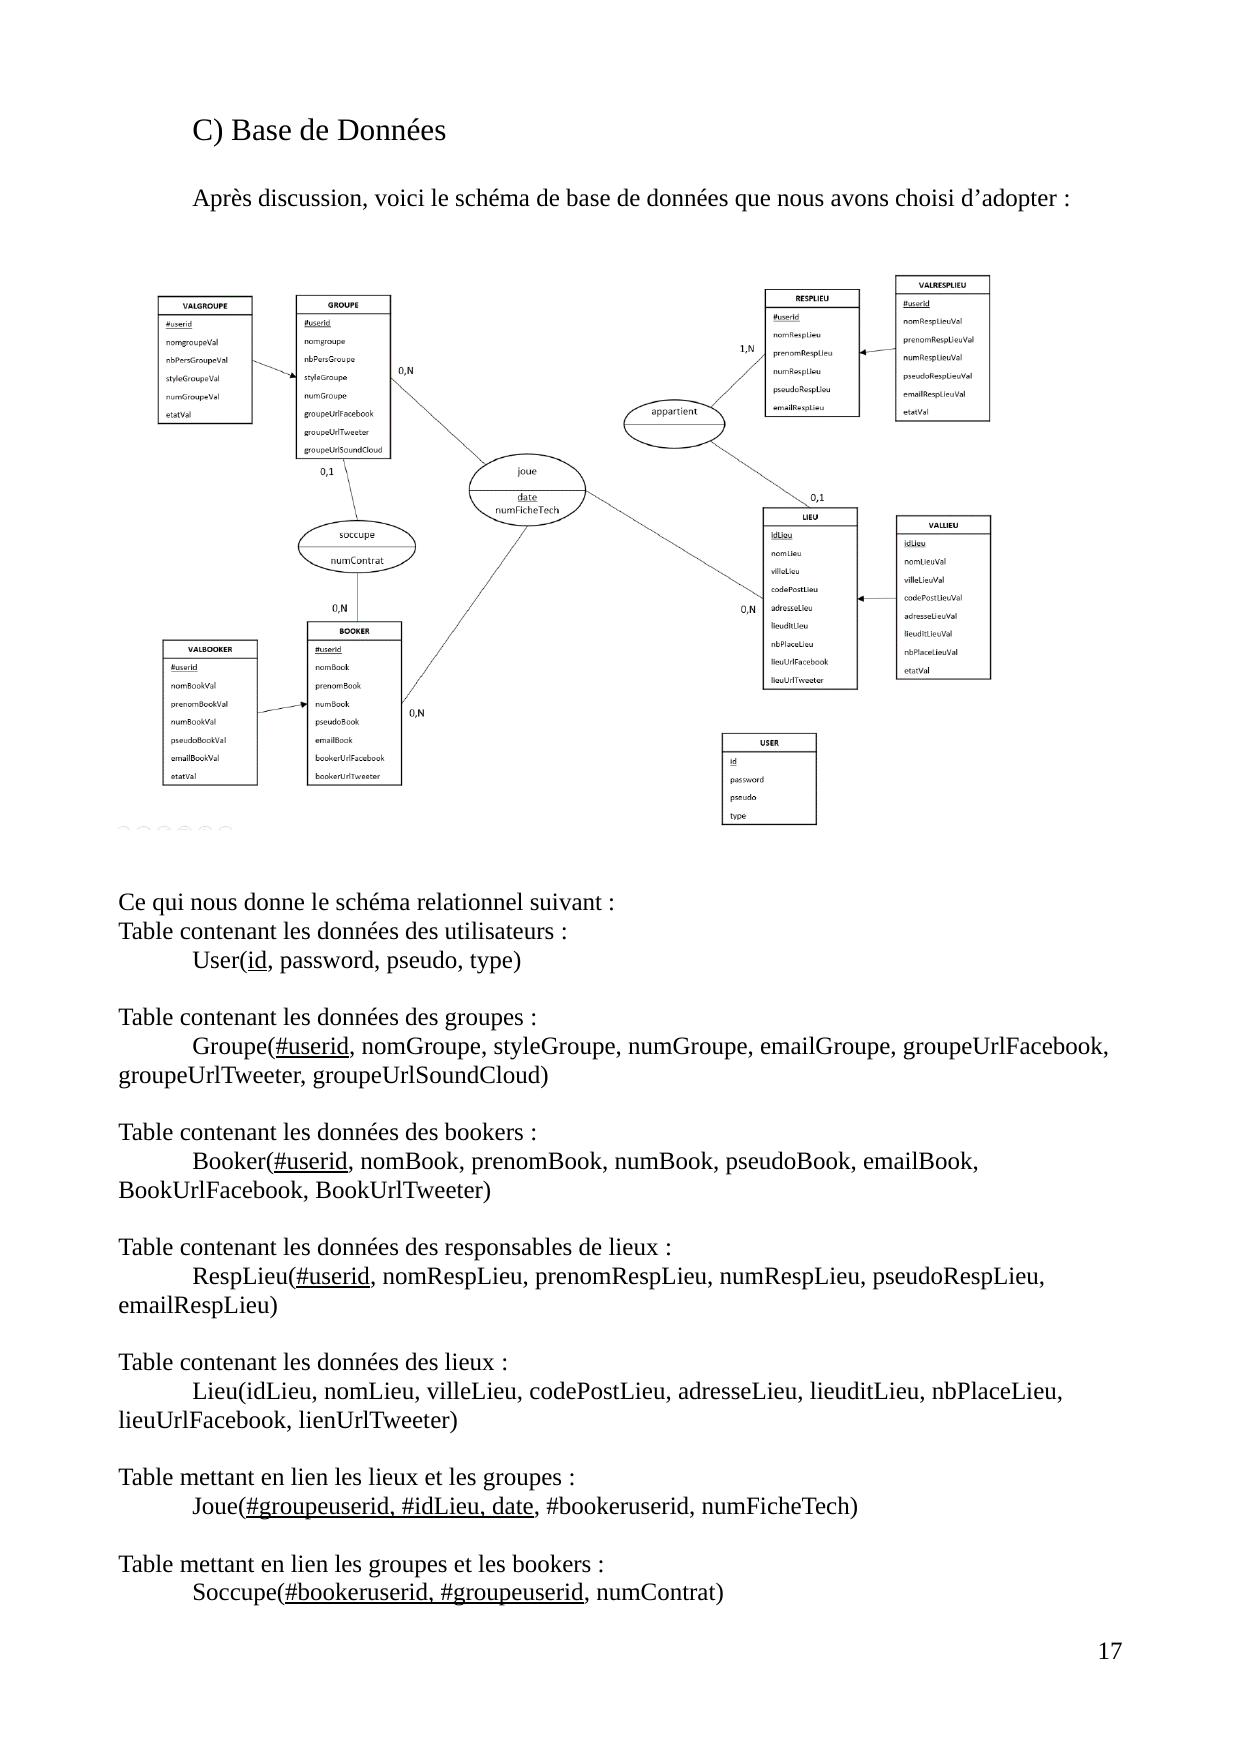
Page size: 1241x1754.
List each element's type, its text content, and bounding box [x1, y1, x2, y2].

text Après discussion, voici le schéma de base de données que nous avons choisi d’adopter : [118, 183, 1122, 212]
text Groupe(#userid, nomGroupe, styleGroupe, numGroupe, emailGroupe, groupeUrlFacebook, groupeUrlTweeter, groupeUrlSoundCloud) [118, 1031, 1122, 1089]
text Soccupe(#bookeruserid, #groupeuserid, numContrat) [118, 1577, 1122, 1606]
text Lieu(idLieu, nomLieu, villeLieu, codePostLieu, adresseLieu, lieuditLieu, nbPlaceLieu, lieuUrlFacebook, lienUrlTweeter) [118, 1376, 1122, 1434]
text RespLieu(#userid, nomRespLieu, prenomRespLieu, numRespLieu, pseudoRespLieu, emailRespLieu) [118, 1261, 1122, 1319]
text Table contenant les données des groupes : [118, 1002, 1122, 1031]
text Table contenant les données des bookers : [118, 1117, 1122, 1146]
text Booker(#userid, nomBook, prenomBook, numBook, pseudoBook, emailBook, BookUrlFacebook, BookUrlTweeter) [118, 1146, 1122, 1204]
text User(id, password, pseudo, type) [118, 945, 1122, 974]
text Table contenant les données des responsables de lieux : [118, 1232, 1122, 1261]
text Table mettant en lien les lieux et les groupes : [118, 1462, 1122, 1491]
text Joue(#groupeuserid, #idLieu, date, #bookeruserid, numFicheTech) [118, 1491, 1122, 1520]
text Table contenant les données des lieux : [118, 1347, 1122, 1376]
text Ce qui nous donne le schéma relationnel suivant : [118, 887, 1122, 916]
text Table mettant en lien les groupes et les bookers : [118, 1549, 1122, 1577]
text C) Base de Données [118, 111, 1122, 147]
text Table contenant les données des utilisateurs : [118, 916, 1122, 945]
